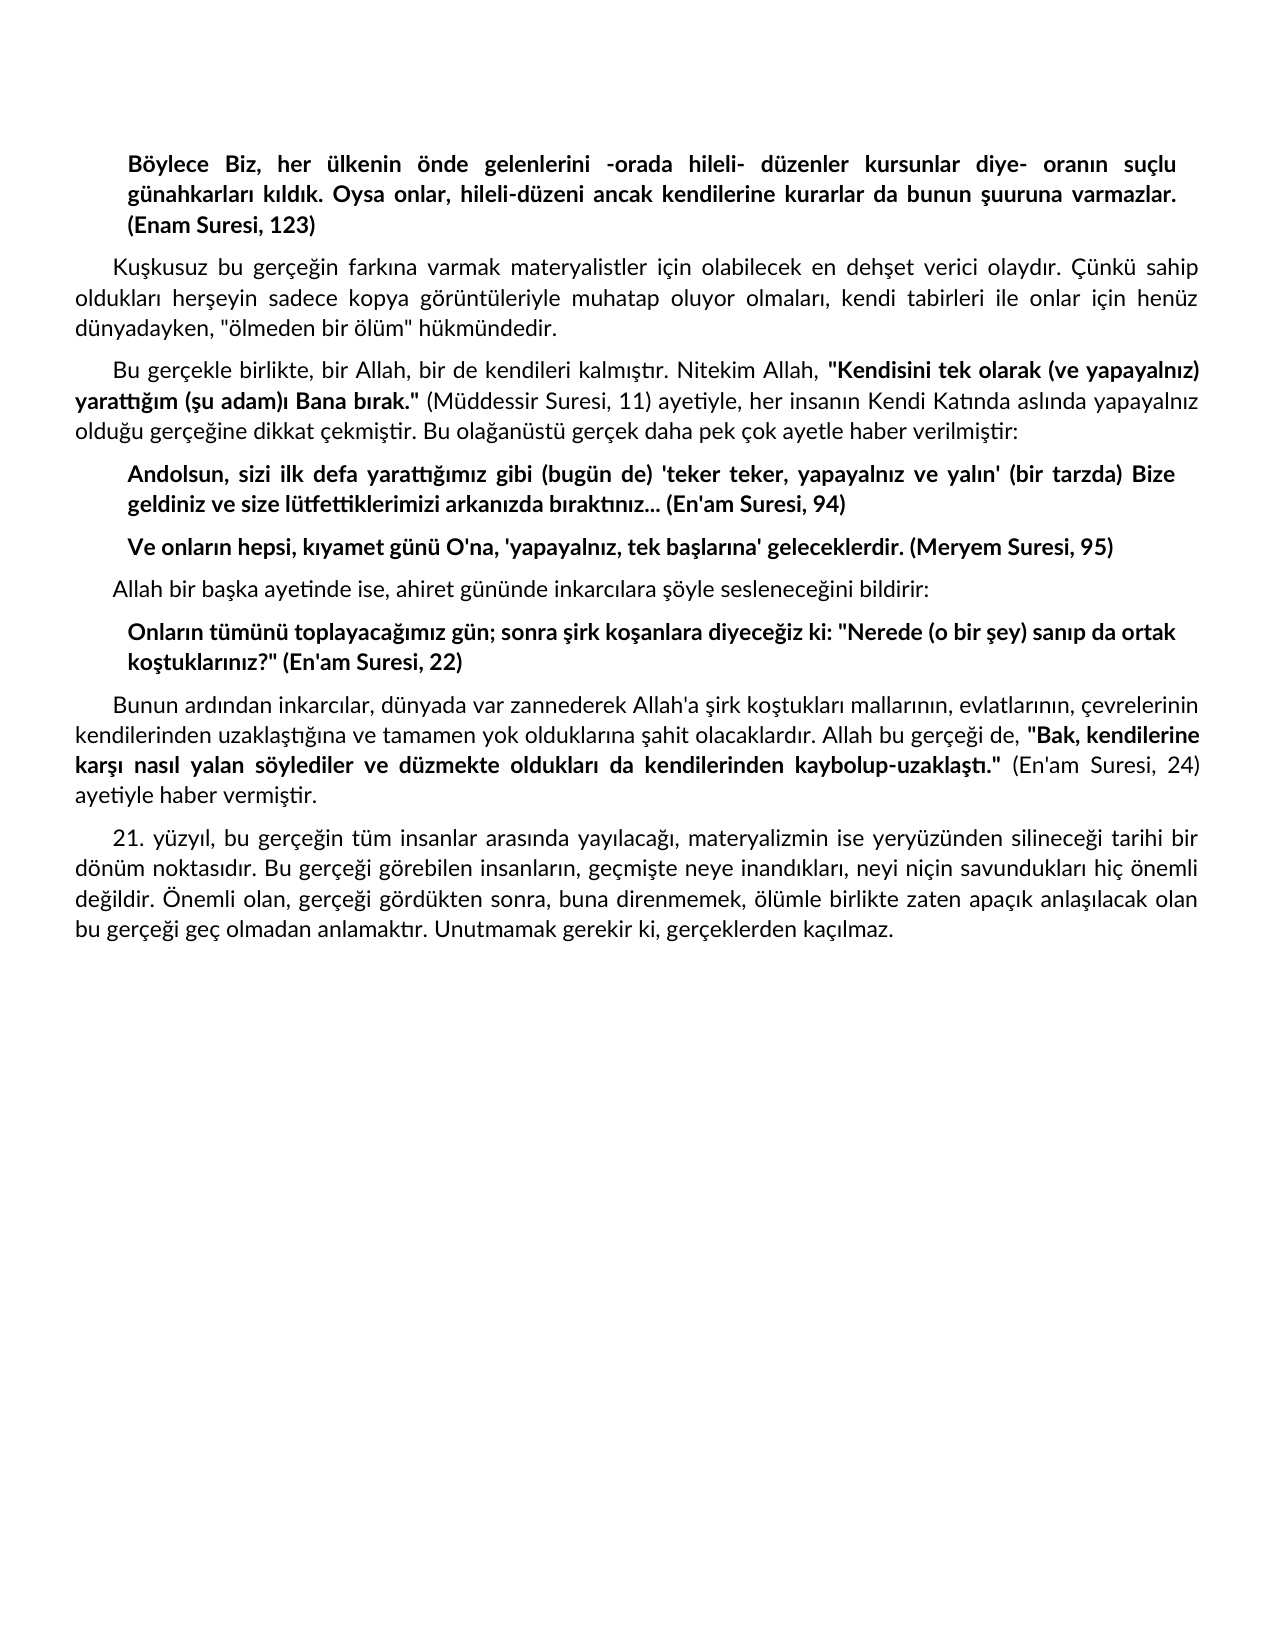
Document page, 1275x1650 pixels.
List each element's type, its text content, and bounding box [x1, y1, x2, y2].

text Onların tümünü toplayacağımız gün; sonra şirk koşanlara diyeceğiz ki: "Nerede (o bir şey) sanıp da ortak koştuklarınız?" (En'am Suresi, 22) [127, 618, 1177, 675]
text 21. yüzyıl, bu gerçeğin tüm insanlar arasında yayılacağı, materyalizmin ise yeryüzünden silineceği tarihi bir dönüm noktasıdır. Bu gerçeği görebilen insanların, geçmişte neye inandıkları, neyi niçin savundukları hiç önemli değildir. Önemli olan, gerçeği gördükten sonra, buna direnmemek, ölümle birlikte zaten apaçık anlaşılacak olan bu gerçeği geç olmadan anlamaktır. Unutmamak gerekir ki, gerçeklerden kaçılmaz. [75, 824, 1200, 942]
text Bu gerçekle birlikte, bir Allah, bir de kendileri kalmıştır. Nitekim Allah, "Kendisini tek olarak (ve yapayalnız) yarattığım (şu adam)ı Bana bırak." (Müddessir Suresi, 11) ayetiyle, her insanın Kendi Katında aslında yapayalnız olduğu gerçeğine dikkat çekmiştir. Bu olağanüstü gerçek daha pek çok ayetle haber verilmiştir: [75, 356, 1200, 444]
text Bunun ardından inkarcılar, dünyada var zannederek Allah'a şirk koştukları mallarının, evlatlarının, çevrelerinin kendilerinden uzaklaştığına ve tamamen yok olduklarına şahit olacaklardır. Allah bu gerçeği de, "Bak, kendilerine karşı nasıl yalan söylediler ve düzmekte oldukları da kendilerinden kaybolup-uzaklaştı." (En'am Suresi, 24) ayetiyle haber vermiştir. [75, 691, 1200, 809]
text Kuşkusuz bu gerçeğin farkına varmak materyalistler için olabilecek en dehşet verici olaydır. Çünkü sahip oldukları herşeyin sadece kopya görüntüleriyle muhatap oluyor olmaları, kendi tabirleri ile onlar için henüz dünyadayken, "ölmeden bir ölüm" hükmündedir. [75, 253, 1200, 341]
text Ve onların hepsi, kıyamet günü O'na, 'yapayalnız, tek başlarına' geleceklerdir. (Meryem Suresi, 95) [127, 532, 1177, 560]
text Andolsun, sizi ilk defa yarattığımız gibi (bugün de) 'teker teker, yapayalnız ve yalın' (bir tarzda) Bize geldiniz ve size lütfettiklerimizi arkanızda bıraktınız... (En'am Suresi, 94) [127, 459, 1177, 517]
text Böylece Biz, her ülkenin önde gelenlerini -orada hileli- düzenler kursunlar diye- oranın suçlu günahkarları kıldık. Oysa onlar, hileli-düzeni ancak kendilerine kurarlar da bunun şuuruna varmazlar. (Enam Suresi, 123) [127, 150, 1177, 238]
text Allah bir başka ayetinde ise, ahiret gününde inkarcılara şöyle sesleneceğini bildirir: [75, 575, 1200, 602]
